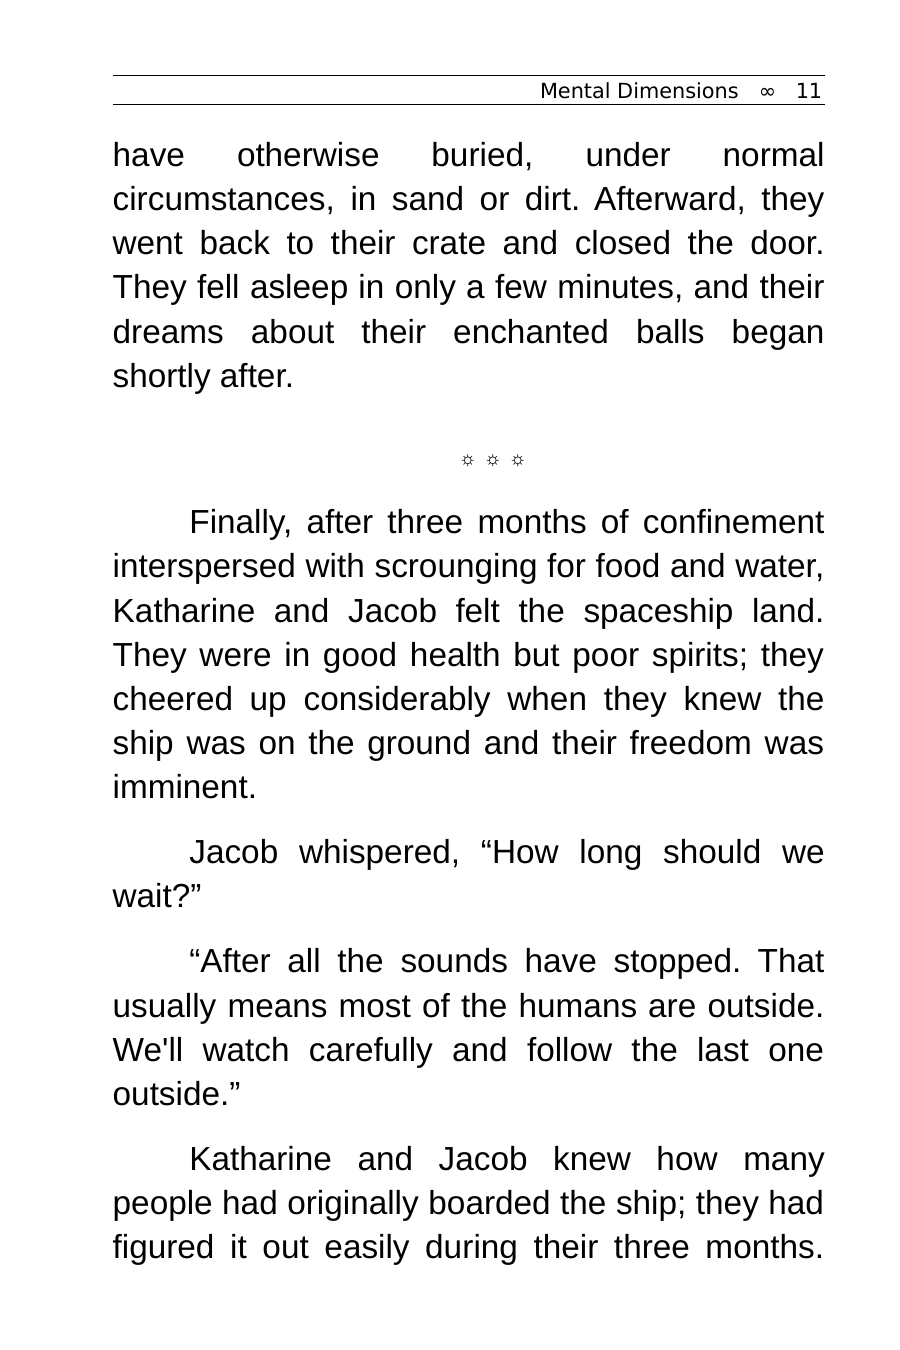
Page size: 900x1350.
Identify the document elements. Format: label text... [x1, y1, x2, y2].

text Katharine and Jacob knew how many people had originally boarded the ship; they had figured it out easily during their three months. [112, 1139, 825, 1266]
text Finally, after three months of confinement interspersed with scrounging for food and water, Katharine and Jacob felt the spaceship land. They were in good health but poor spirits; they cheered up considerably when they knew the ship was on the ground and their freedom was imminent. [112, 502, 825, 806]
text “After all the sounds have stopped. That usually means most of the humans are outside. We'll watch carefully and follow the last one outside.” [112, 942, 825, 1112]
text ☼ ☼ ☼ [112, 448, 825, 472]
text have otherwise buried, under normal circumstances, in sand or dirt. Afterward, they went back to their crate and closed the door. They fell asleep in only a few minutes, and their dreams about their enchanted balls began shortly after. [112, 135, 825, 394]
text Jacob whispered, “How long should we wait?” [112, 832, 825, 915]
